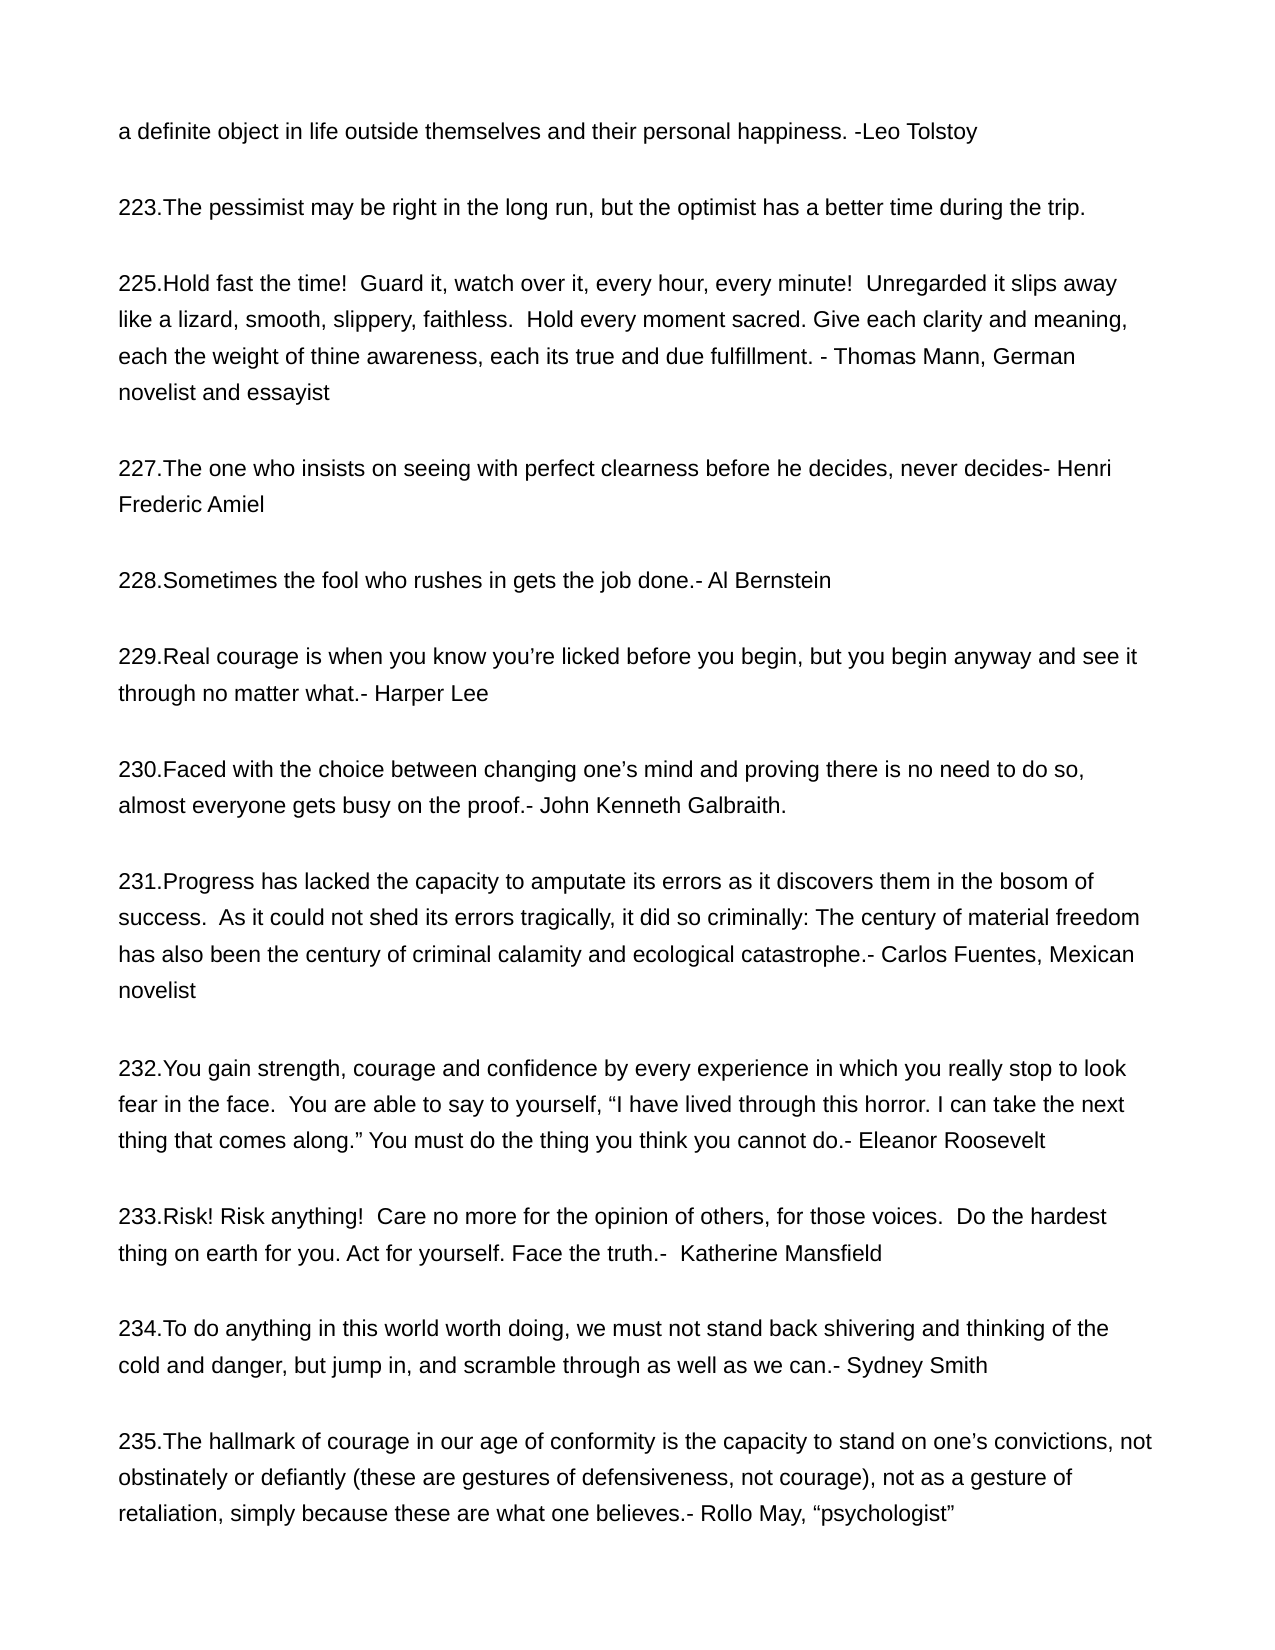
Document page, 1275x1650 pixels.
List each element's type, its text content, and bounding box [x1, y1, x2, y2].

text 235.The hallmark of courage in our age of conformity is the capacity to stand on one’s convictions, not obstinately or defiantly (these are gestures of defensiveness, not courage), not as a gesture of retaliation, simply because these are what one believes.- Rollo May, “psychologist” [118, 1428, 1157, 1527]
text 233.Risk! Risk anything! Care no more for the opinion of others, for those voices. Do the hardest thing on earth for you. Act for yourself. Face the truth.- Katherine Mansfield [118, 1203, 1157, 1266]
text 228.Sometimes the fool who rushes in gets the job done.- Al Bernstein [118, 567, 1157, 594]
text 227.The one who insists on seeing with perfect clearness before he decides, never decides- Henri Frederic Amiel [118, 455, 1157, 518]
text 223.The pessimist may be right in the long run, but the optimist has a better time during the trip. [118, 194, 1157, 220]
text 232.You gain strength, courage and confidence by every experience in which you really stop to look fear in the face. You are able to say to yourself, “I have lived through this horror. I can take the next thing that comes along.” You must do the thing you think you cannot do.- Eleanor Roosevelt [118, 1054, 1157, 1153]
text 231.Progress has lacked the capacity to amputate its errors as it discovers them in the bosom of success. As it could not shed its errors tragically, it did so criminally: The century of material freedom has also been the century of criminal calamity and ecological catastrophe.- Carlos Fuentes, Mexican novelist [118, 868, 1157, 1003]
text 225.Hold fast the time! Guard it, watch over it, every hour, every minute! Unregarded it slips away like a lizard, smooth, slippery, faithless. Hold every moment sacred. Give each clarity and meaning, each the weight of thine awareness, each its true and due fulfillment. - Thomas Mann, German novelist and essayist [118, 270, 1157, 405]
text 234.To do anything in this world worth doing, we must not stand back shivering and thinking of the cold and danger, but jump in, and scramble through as well as we can.- Sydney Smith [118, 1315, 1157, 1378]
text 230.Faced with the choice between changing one’s mind and proving there is no need to do so, almost everyone gets busy on the proof.- John Kenneth Galbraith. [118, 756, 1157, 818]
text 229.Real courage is when you know you’re licked before you begin, but you begin anyway and see it through no matter what.- Harper Lee [118, 643, 1157, 706]
text a definite object in life outside themselves and their personal happiness. -Leo Tolstoy [118, 118, 1157, 144]
